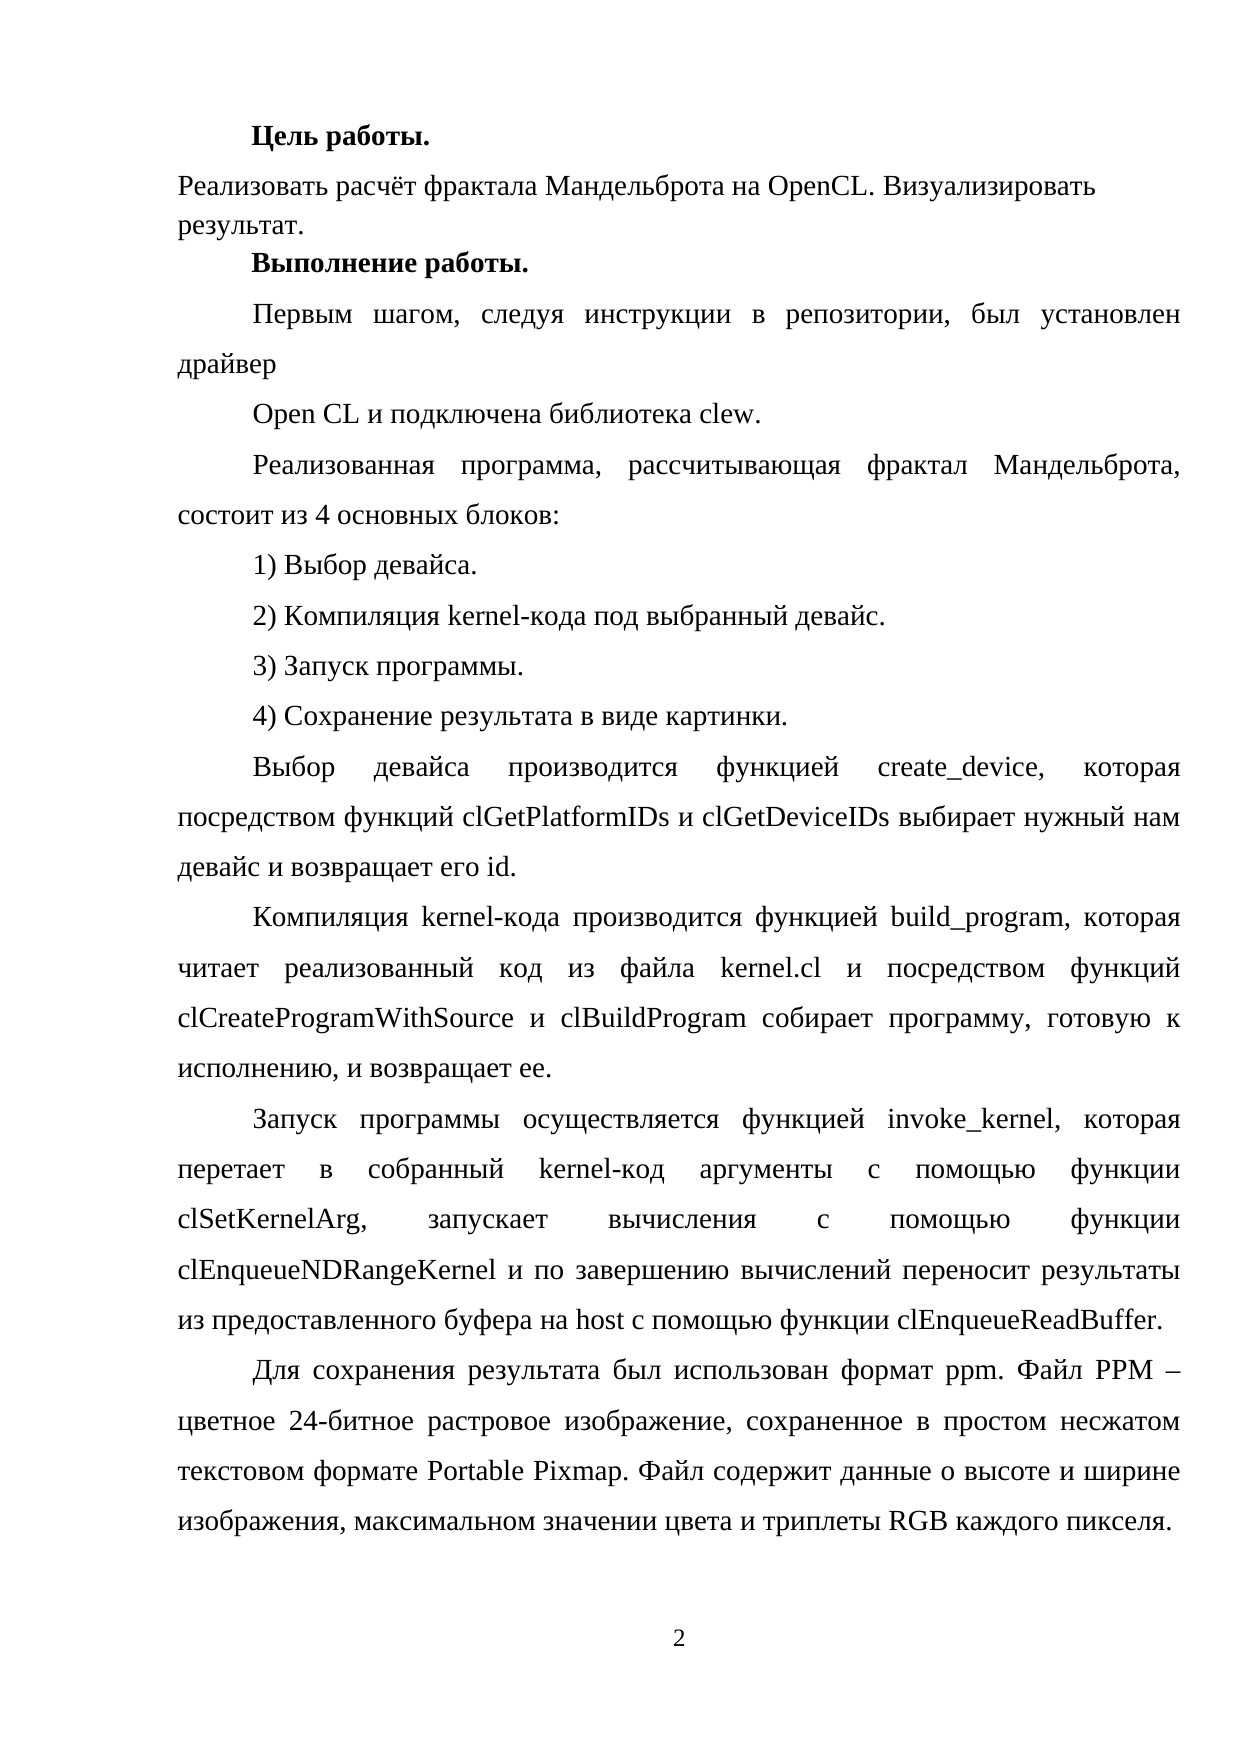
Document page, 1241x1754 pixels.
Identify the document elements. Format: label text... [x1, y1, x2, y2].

text Компиляция kernel-кода производится функцией build_program, которая читает реализованный код из файла kernel.cl и посредством функций clCreateProgramWithSource и clBuildProgram собирает программу, готовую к исполнению, и возвращает ее. [177, 899, 1181, 1084]
text Open CL и подключена библиотека clew. [177, 396, 1181, 430]
text 1) Выбор девайса. [177, 547, 1181, 581]
text Реализованная программа, рассчитывающая фрактал Мандельброта, состоит из 4 основных блоков: [177, 447, 1181, 531]
text 2) Компиляция kernel-кода под выбранный девайс. [177, 598, 1181, 631]
text Реализовать расчёт фрактала Мандельброта на OpenCL. Визуализировать результат. [177, 168, 1181, 241]
text Цель работы. [177, 118, 1181, 152]
text Выбор девайса производится функцией create_device, которая посредством функций clGetPlatformIDs и clGetDeviceIDs выбирает нужный нам девайс и возвращает его id. [177, 749, 1181, 883]
text Для сохранения результата был использован формат ppm. Файл PPM –цветное 24-битное растровое изображение, сохраненное в простом несжатом текстовом формате Portable Pixmap. Файл содержит данные о высоте и ширине изображения, максимальном значении цвета и триплеты RGB каждого пикселя. [177, 1352, 1181, 1537]
text Первым шагом, следуя инструкции в репозитории, был установлен драйвер [177, 296, 1181, 380]
text 4) Сохранение результата в виде картинки. [177, 698, 1181, 732]
text Выполнение работы. [177, 246, 1181, 279]
text Запуск программы осуществляется функцией invoke_kernel, которая перетает в собранный kernel-код аргументы с помощью функции clSetKernelArg, запускает вычисления с помощью функции clEnqueueNDRangeKernel и по завершению вычислений переносит результаты из предоставленного буфера на host с помощью функции clEnqueueReadBuffer. [177, 1101, 1181, 1336]
text 3) Запуск программы. [177, 648, 1181, 682]
